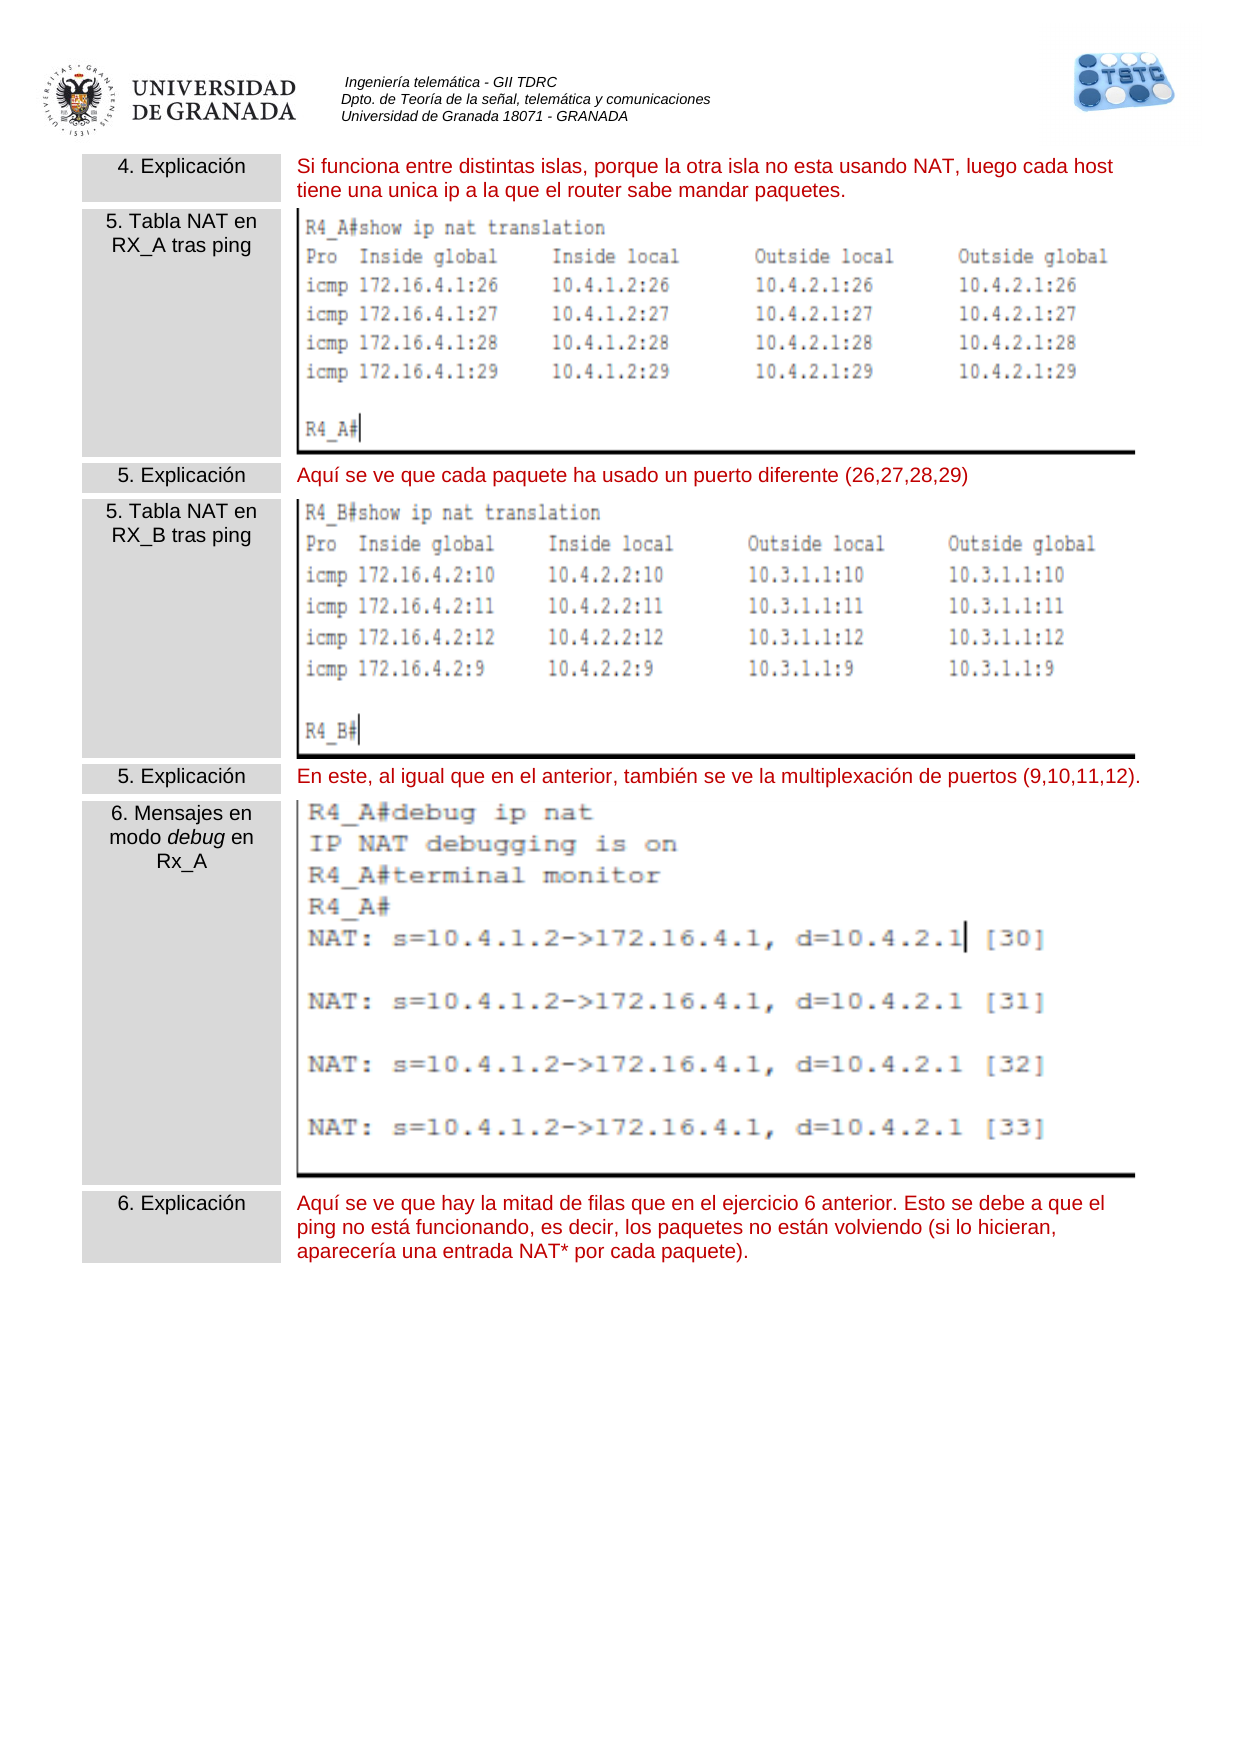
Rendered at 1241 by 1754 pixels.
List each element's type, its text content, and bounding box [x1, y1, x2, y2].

table_cell 5. Explicación [82, 463, 281, 493]
picture [1038, 23, 1202, 146]
picture [296, 208, 1136, 457]
table_cell [1136, 209, 1159, 457]
table_cell 5. Tabla NAT en RX_A tras ping [82, 209, 281, 457]
table_cell Aquí se ve que hay la mitad de filas que en el ejercicio 6 anterior. Esto se debe a que el ping no está funcionando, es decir, los paquetes no están volviendo (si lo hicieran, aparecería una entrada NAT* por cada paquete). [288, 1191, 1159, 1263]
table_cell [1136, 499, 1159, 758]
table_cell 6. Mensajes en modo debug en Rx_A [82, 801, 281, 1185]
picture [296, 800, 1136, 1185]
table_cell Aquí se ve que cada paquete ha usado un puerto diferente (26,27,28,29) [288, 463, 1159, 493]
table_cell [288, 801, 296, 1185]
table_cell 6. Explicación [82, 1191, 281, 1263]
picture [296, 499, 1136, 759]
table_cell [288, 499, 296, 758]
table_cell 4. Explicación [82, 154, 281, 202]
picture [28, 50, 309, 146]
table_cell [1136, 801, 1159, 1185]
table_cell Si funciona entre distintas islas, porque la otra isla no esta usando NAT, luego cada host tiene una unica ip a la que el router sabe mandar paquetes. [288, 154, 1159, 202]
table_cell 5. Explicación [82, 764, 281, 794]
table_cell 5. Tabla NAT en RX_B tras ping [82, 499, 281, 758]
table_cell [288, 209, 296, 457]
table_cell En este, al igual que en el anterior, también se ve la multiplexación de puertos (9,10,11,12). [288, 764, 1159, 794]
